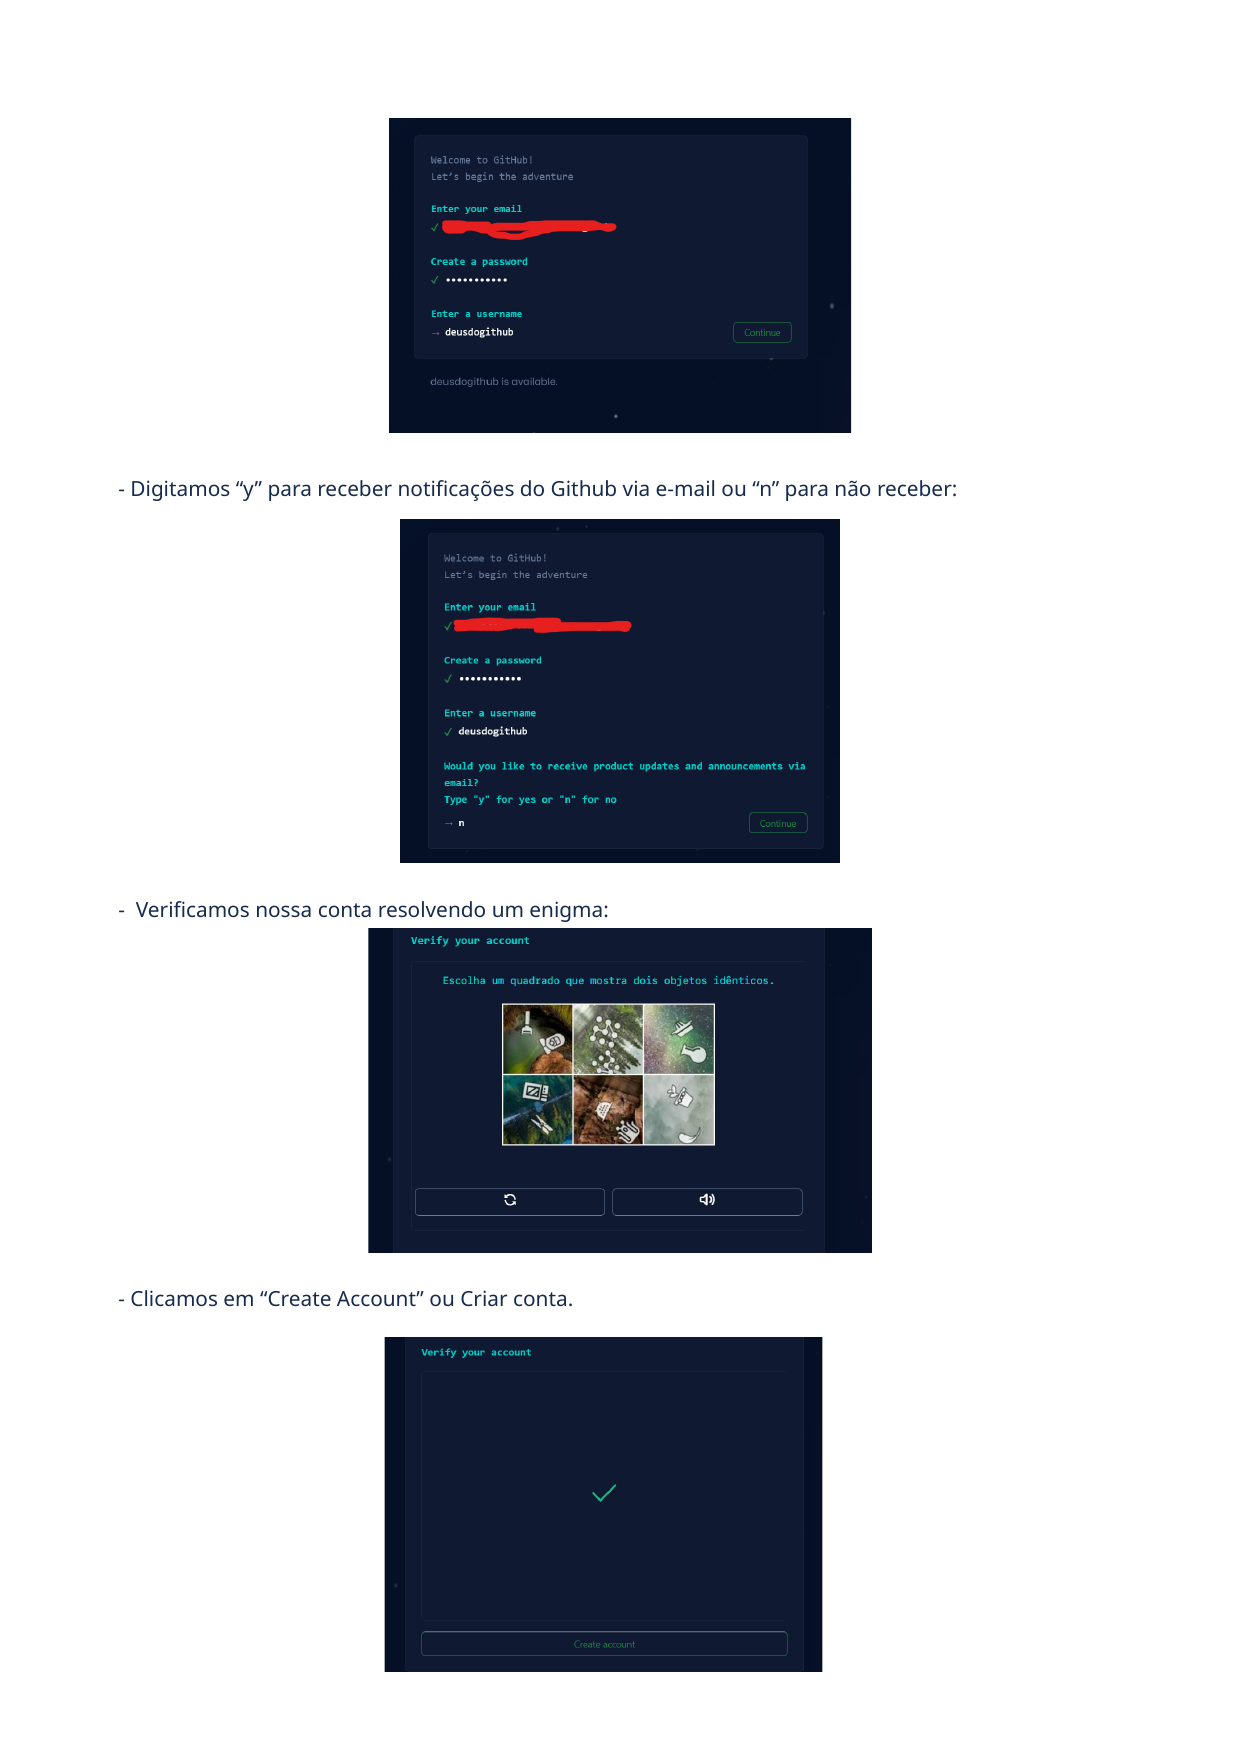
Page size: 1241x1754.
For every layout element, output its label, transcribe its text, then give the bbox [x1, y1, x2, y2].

text - Verificamos nossa conta resolvendo um enigma: [118, 896, 1122, 924]
text - Clicamos em “Create Account” ou Criar conta. [118, 1284, 1122, 1313]
text - Digitamos “y” para receber notificações do Github via e-mail ou “n” para não receber: [118, 474, 1122, 503]
picture [400, 519, 840, 863]
picture [368, 928, 872, 1253]
picture [384, 1337, 823, 1672]
picture [389, 118, 852, 433]
